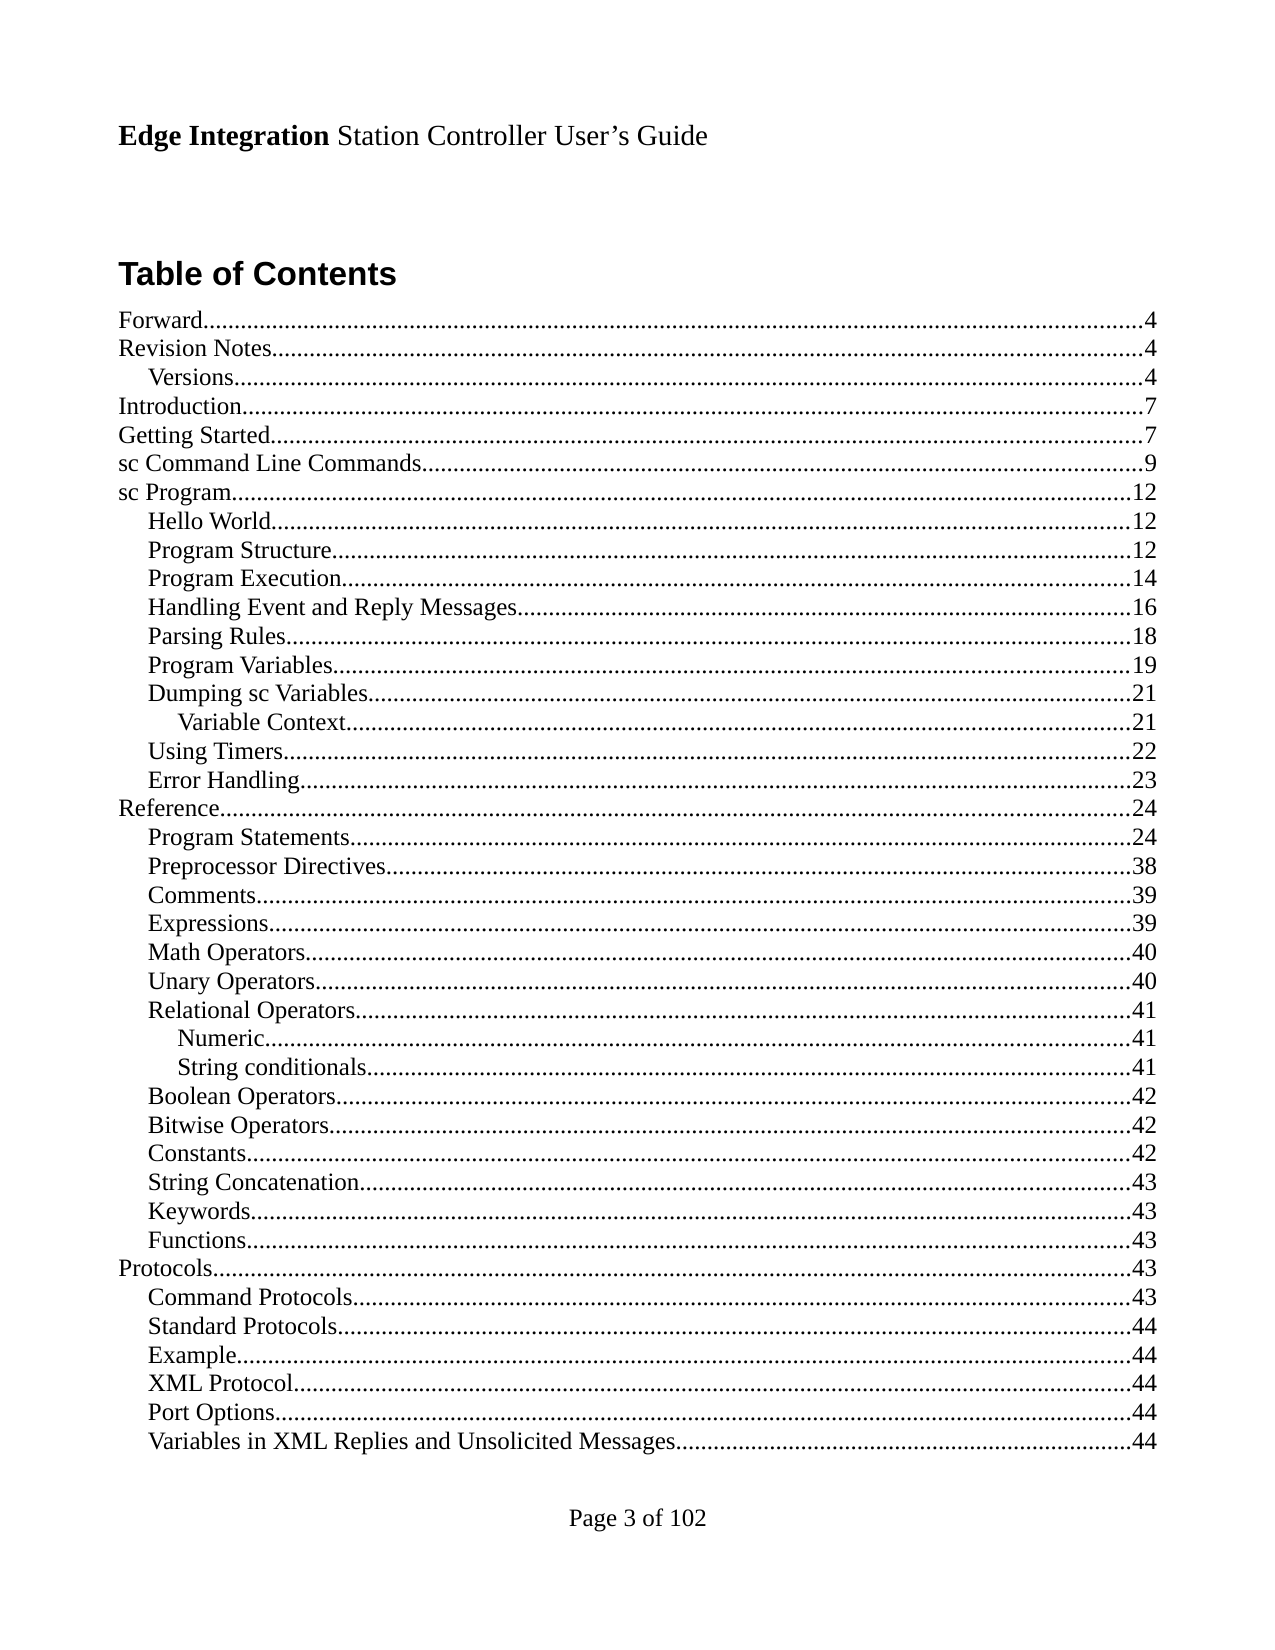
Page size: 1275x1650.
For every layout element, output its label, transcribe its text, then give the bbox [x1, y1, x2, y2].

text Constants 42 [148, 1138, 1157, 1167]
text Reference 24 [118, 793, 1157, 822]
text Hello World 12 [148, 506, 1157, 535]
text Program Execution 14 [148, 563, 1157, 592]
text Introduction 7 [118, 391, 1157, 420]
text sc Command Line Commands 9 [118, 448, 1157, 477]
text Comments 39 [148, 880, 1157, 908]
text Keywords 43 [148, 1196, 1157, 1225]
text Relational Operators 41 [148, 995, 1157, 1023]
text Program Statements 24 [148, 822, 1157, 851]
text Unary Operators 40 [148, 966, 1157, 995]
text Example 44 [148, 1340, 1157, 1368]
text Program Structure 12 [148, 535, 1157, 563]
subtitle Table of Contents [118, 254, 1157, 292]
text XML Protocol 44 [148, 1368, 1157, 1397]
text Bitwise Operators 42 [148, 1110, 1157, 1138]
text Handling Event and Reply Messages 16 [148, 592, 1157, 621]
text Versions 4 [148, 362, 1157, 391]
text Forward 4 [118, 305, 1157, 333]
text Getting Started 7 [118, 420, 1157, 448]
text Port Options 44 [148, 1397, 1157, 1426]
text Command Protocols 43 [148, 1282, 1157, 1311]
text String Concatenation 43 [148, 1167, 1157, 1196]
text Variable Context 21 [177, 707, 1157, 736]
text Boolean Operators 42 [148, 1081, 1157, 1110]
text sc Program 12 [118, 477, 1157, 506]
text Parsing Rules 18 [148, 621, 1157, 650]
text Using Timers 22 [148, 736, 1157, 765]
text Expressions 39 [148, 908, 1157, 937]
text Revision Notes 4 [118, 333, 1157, 362]
text Numeric 41 [177, 1023, 1157, 1052]
text Dumping sc Variables 21 [148, 678, 1157, 707]
text Math Operators 40 [148, 937, 1157, 966]
text String conditionals 41 [177, 1052, 1157, 1081]
text Protocols 43 [118, 1253, 1157, 1282]
text Program Variables 19 [148, 650, 1157, 678]
text Standard Protocols 44 [148, 1311, 1157, 1340]
text Variables in XML Replies and Unsolicited Messages 44 [148, 1426, 1157, 1455]
text Functions 43 [148, 1225, 1157, 1253]
text Error Handling 23 [148, 765, 1157, 793]
text Preprocessor Directives 38 [148, 851, 1157, 880]
